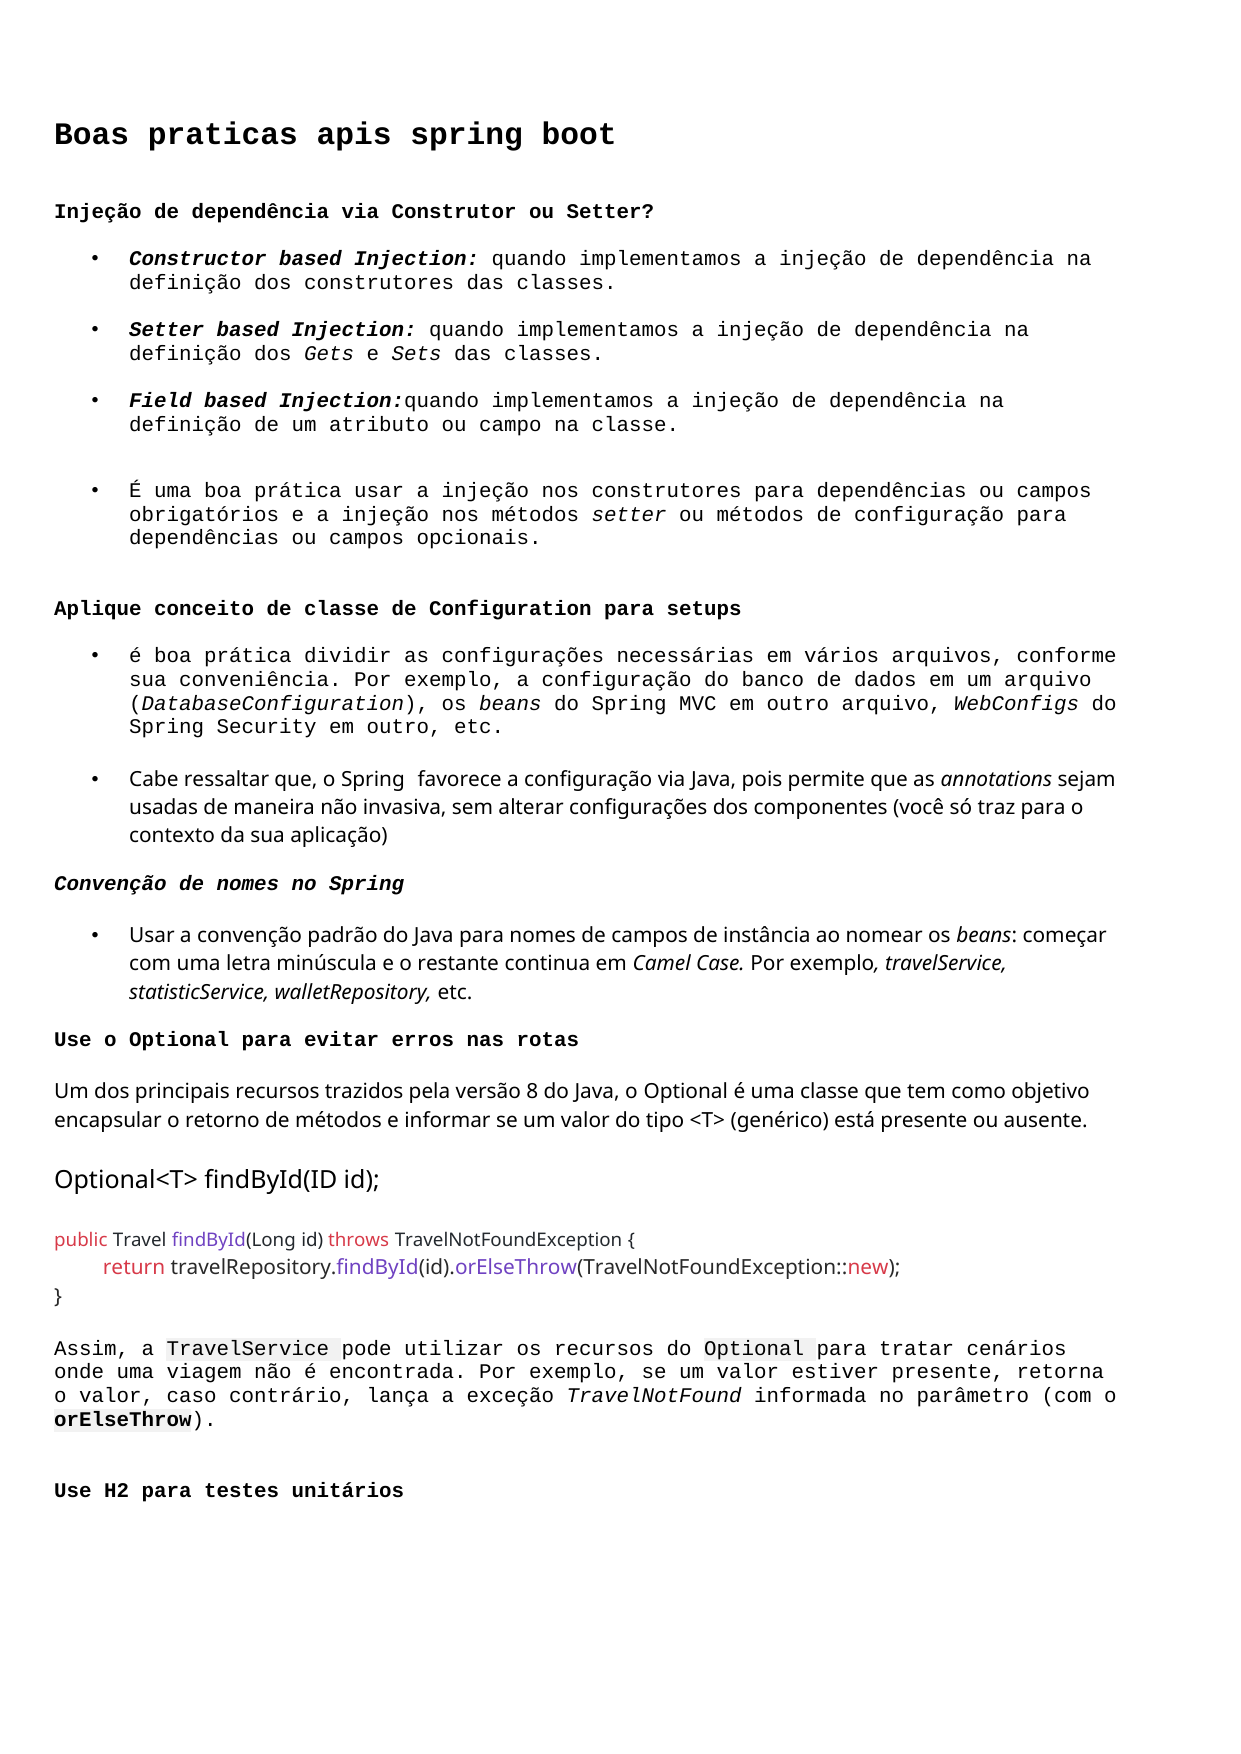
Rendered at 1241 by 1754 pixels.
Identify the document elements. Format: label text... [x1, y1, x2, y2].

list é boa prática dividir as configurações necessárias em vários arquivos, conforme sua conveniência. Por exemplo, a configuração do banco de dados em um arquivo (DatabaseConfiguration), os beans do Spring MVC em outro arquivo, WebConfigs do Spring Security em outro, etc. [91, 645, 1122, 740]
list É uma boa prática usar a injeção nos construtores para dependências ou campos obrigatórios e a injeção nos métodos setter ou métodos de configuração para dependências ou campos opcionais. [91, 480, 1122, 551]
text Assim, a TravelService pode utilizar os recursos do Optional para tratar cenários onde uma viagem não é encontrada. Por exemplo, se um valor estiver presente, retorna o valor, caso contrário, lança a exceção TravelNotFound informada no parâmetro (com o orElseThrow). [54, 1338, 1122, 1432]
text Um dos principais recursos trazidos pela versão 8 do Java, o Optional é uma classe que tem como objetivo encapsular o retorno de métodos e informar se um valor do tipo <T> (genérico) está presente ou ausente. [54, 1076, 1122, 1133]
text Injeção de dependência via Construtor ou Setter? [54, 201, 1122, 224]
text Use H2 para testes unitários [54, 1480, 1122, 1503]
list Constructor based Injection: quando implementamos a injeção de dependência na definição dos construtores das classes. [91, 248, 1122, 295]
list Setter based Injection: quando implementamos a injeção de dependência na definição dos Gets e Sets das classes. [91, 319, 1122, 366]
text Use o Optional para evitar erros nas rotas [54, 1029, 1122, 1053]
list Usar a convenção padrão do Java para nomes de campos de instância ao nomear os beans: começar com uma letra minúscula e o restante continua em Camel Case. Por exemplo, travelService, statisticService, walletRepository, etc. [91, 920, 1122, 1005]
text Boas praticas apis spring boot [54, 118, 1122, 153]
text } [54, 1281, 1122, 1309]
text Convenção de nomes no Spring [54, 873, 1122, 896]
list Field based Injection:quando implementamos a injeção de dependência na definição de um atributo ou campo na classe. [91, 390, 1122, 437]
text Optional<T> findById(ID id); [54, 1162, 1122, 1196]
text return travelRepository.findById(id).orElseThrow(TravelNotFoundException::new); [54, 1252, 1122, 1281]
text public Travel findById(Long id) throws TravelNotFoundException { [54, 1224, 1122, 1252]
list Cabe ressaltar que, o Spring favorece a configuração via Java, pois permite que as annotations sejam usadas de maneira não invasiva, sem alterar configurações dos componentes (você só traz para o contexto da sua aplicação) [91, 764, 1122, 849]
text Aplique conceito de classe de Configuration para setups [54, 598, 1122, 622]
